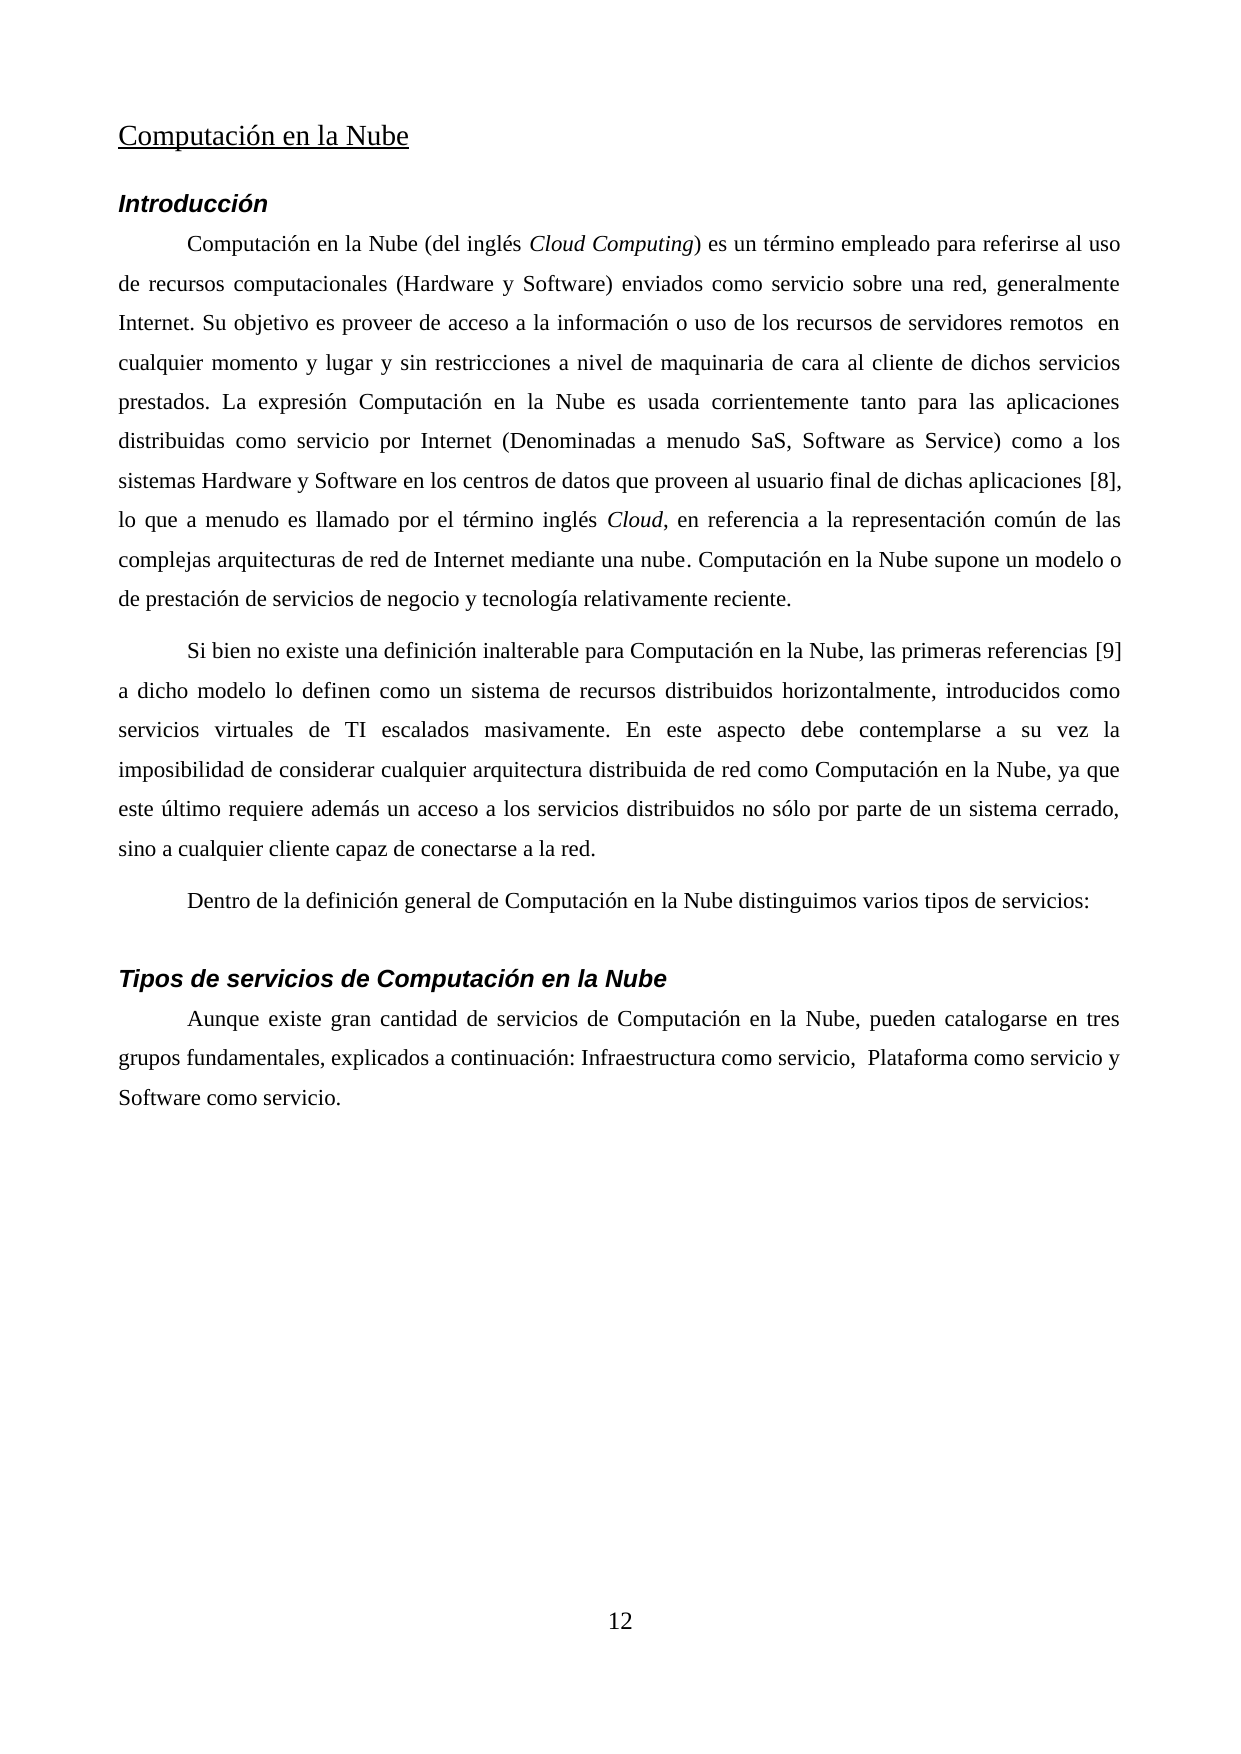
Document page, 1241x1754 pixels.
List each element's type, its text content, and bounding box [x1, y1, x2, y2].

text Computación en la Nube (del inglés Cloud Computing) es un término empleado para referirse al uso de recursos computacionales (Hardware y Software) enviados como servicio sobre una red, generalmente Internet. Su objetivo es proveer de acceso a la información o uso de los recursos de servidores remotos en cualquier momento y lugar y sin restricciones a nivel de maquinaria de cara al cliente de dichos servicios prestados. La expresión Computación en la Nube es usada corrientemente tanto para las aplicaciones distribuidas como servicio por Internet (Denominadas a menudo SaS, Software as Service) como a los sistemas Hardware y Software en los centros de datos que proveen al usuario final de dichas aplicaciones [8], lo que a menudo es llamado por el término inglés Cloud, en referencia a la representación común de las complejas arquitecturas de red de Internet mediante una nube. Computación en la Nube supone un modelo o de prestación de servicios de negocio y tecnología relativamente reciente. [118, 230, 1122, 612]
text Aunque existe gran cantidad de servicios de Computación en la Nube, pueden catalogarse en tres grupos fundamentales, explicados a continuación: Infraestructura como servicio, Plataforma como servicio y Software como servicio. [118, 1005, 1122, 1110]
text Si bien no existe una definición inalterable para Computación en la Nube, las primeras referencias [9] a dicho modelo lo definen como un sistema de recursos distribuidos horizontalmente, introducidos como servicios virtuales de TI escalados masivamente. En este aspecto debe contemplarse a su vez la imposibilidad de considerar cualquier arquitectura distribuida de red como Computación en la Nube, ya que este último requiere además un acceso a los servicios distribuidos no sólo por parte de un sistema cerrado, sino a cualquier cliente capaz de conectarse a la red. [118, 637, 1122, 861]
subtitle Tipos de servicios de Computación en la Nube [118, 964, 1122, 992]
text Dentro de la definición general de Computación en la Nube distinguimos varios tipos de servicios: [118, 887, 1122, 913]
subtitle Introducción [118, 189, 1122, 218]
subtitle Computación en la Nube [118, 118, 1122, 152]
